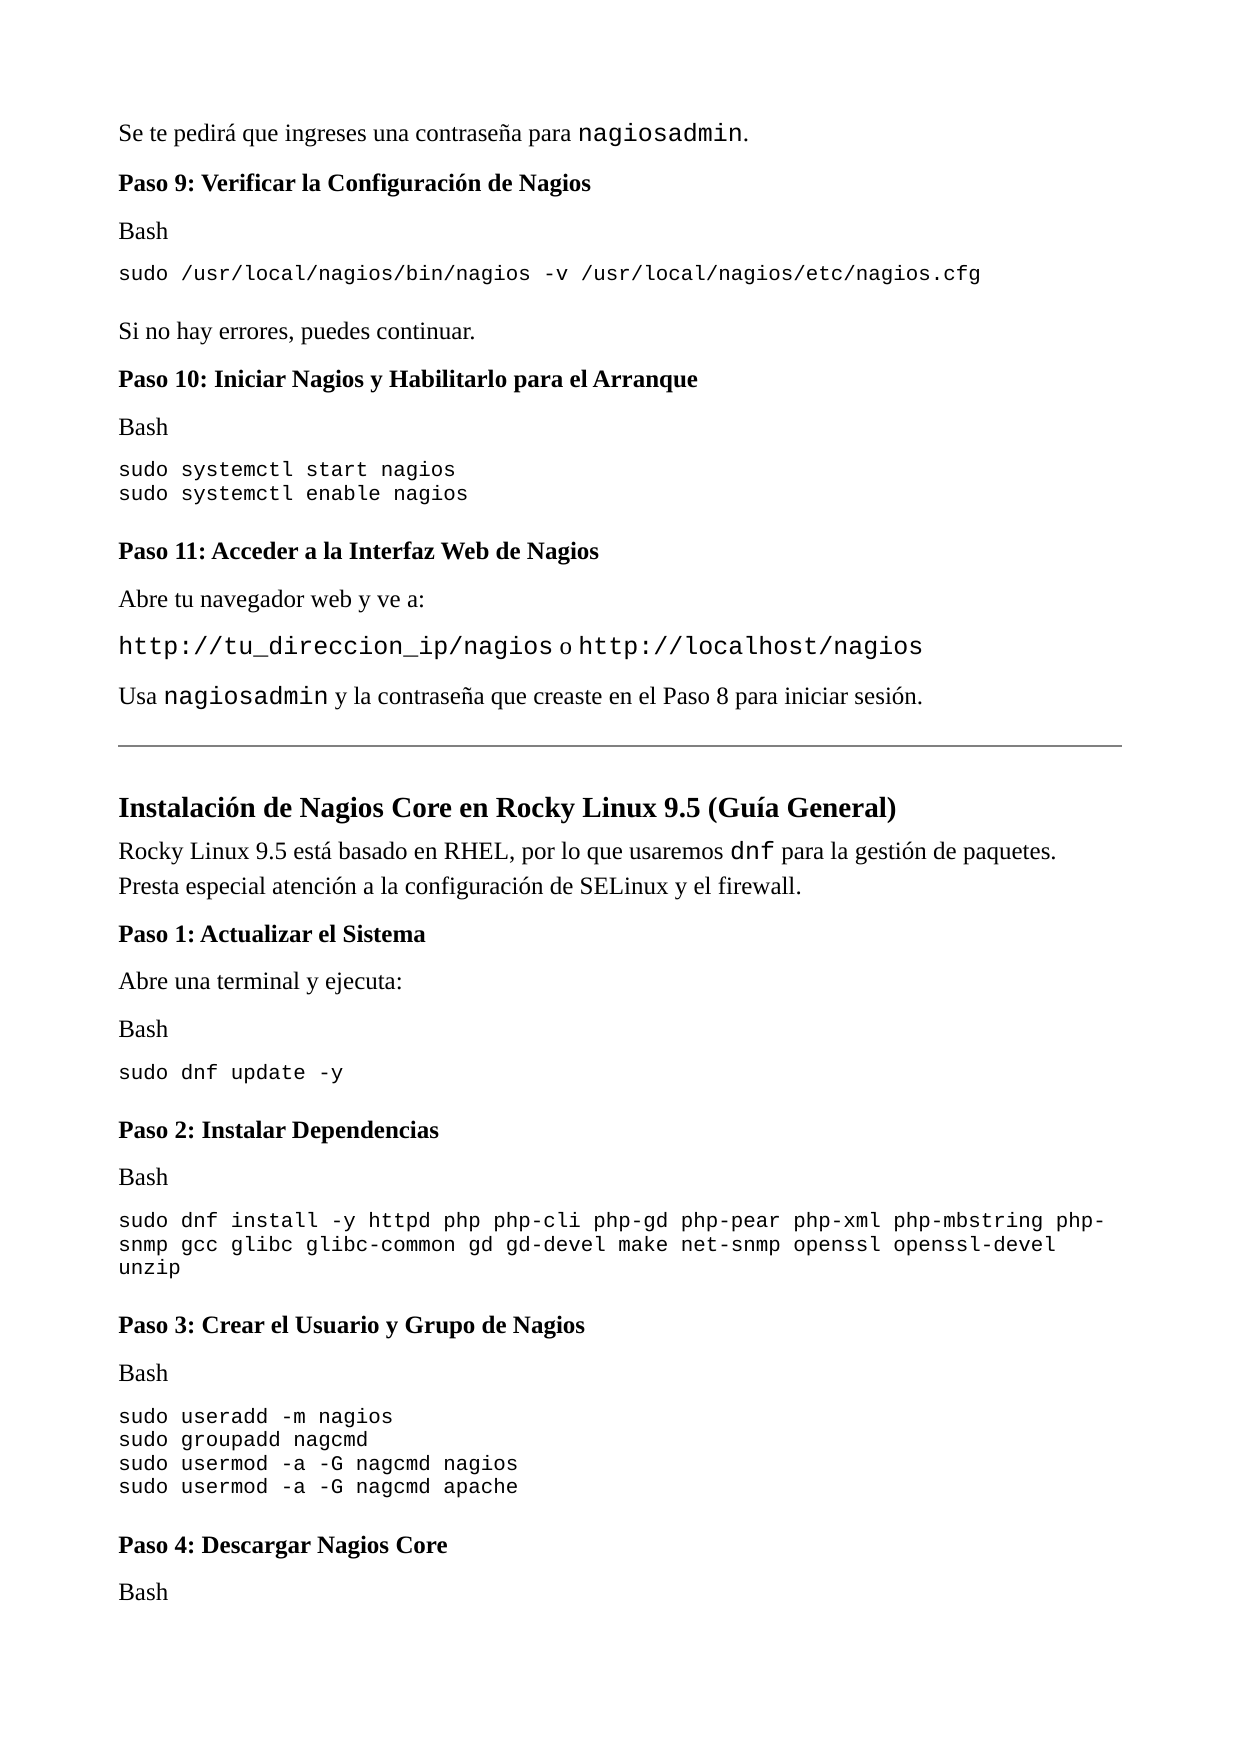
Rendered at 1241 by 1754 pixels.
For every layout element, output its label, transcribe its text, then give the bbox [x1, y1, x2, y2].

text Bash [118, 1162, 1122, 1191]
text Bash [118, 1358, 1122, 1387]
text Paso 4: Descargar Nagios Core [118, 1530, 1122, 1558]
text Paso 1: Actualizar el Sistema [118, 919, 1122, 948]
text Usa nagiosadmin y la contraseña que creaste en el Paso 8 para iniciar sesión. [118, 681, 1122, 712]
text sudo usermod -a -G nagcmd nagios [118, 1453, 1122, 1477]
text Si no hay errores, puedes continuar. [118, 316, 1122, 345]
subtitle Instalación de Nagios Core en Rocky Linux 9.5 (Guía General) [118, 790, 1122, 824]
text Bash [118, 1577, 1122, 1606]
text sudo usermod -a -G nagcmd apache [118, 1477, 1122, 1500]
text sudo systemctl enable nagios [118, 483, 1122, 507]
text Bash [118, 412, 1122, 440]
text Paso 9: Verificar la Configuración de Nagios [118, 168, 1122, 197]
text Abre tu navegador web y ve a: [118, 584, 1122, 612]
text sudo dnf install -y httpd php php-cli php-gd php-pear php-xml php-mbstring php-snmp gcc glibc glibc-common gd gd-devel make net-snmp openssl openssl-devel unzip [118, 1210, 1122, 1281]
text Se te pedirá que ingreses una contraseña para nagiosadmin. [118, 118, 1122, 149]
text http://tu_direccion_ip/nagios o http://localhost/nagios [118, 631, 1122, 662]
text Abre una terminal y ejecuta: [118, 966, 1122, 995]
text sudo /usr/local/nagios/bin/nagios -v /usr/local/nagios/etc/nagios.cfg [118, 263, 1122, 287]
text sudo useradd -m nagios [118, 1406, 1122, 1429]
text sudo groupadd nagcmd [118, 1429, 1122, 1453]
text sudo systemctl start nagios [118, 459, 1122, 483]
text Paso 3: Crear el Usuario y Grupo de Nagios [118, 1310, 1122, 1339]
text Bash [118, 216, 1122, 244]
text Bash [118, 1014, 1122, 1043]
text Paso 2: Instalar Dependencias [118, 1115, 1122, 1143]
text Paso 11: Acceder a la Interfaz Web de Nagios [118, 536, 1122, 565]
text Rocky Linux 9.5 está basado en RHEL, por lo que usaremos dnf para la gestión de paquetes. Presta especial atención a la configuración de SELinux y el firewall. [118, 836, 1122, 900]
text Paso 10: Iniciar Nagios y Habilitarlo para el Arranque [118, 364, 1122, 393]
text sudo dnf update -y [118, 1062, 1122, 1085]
